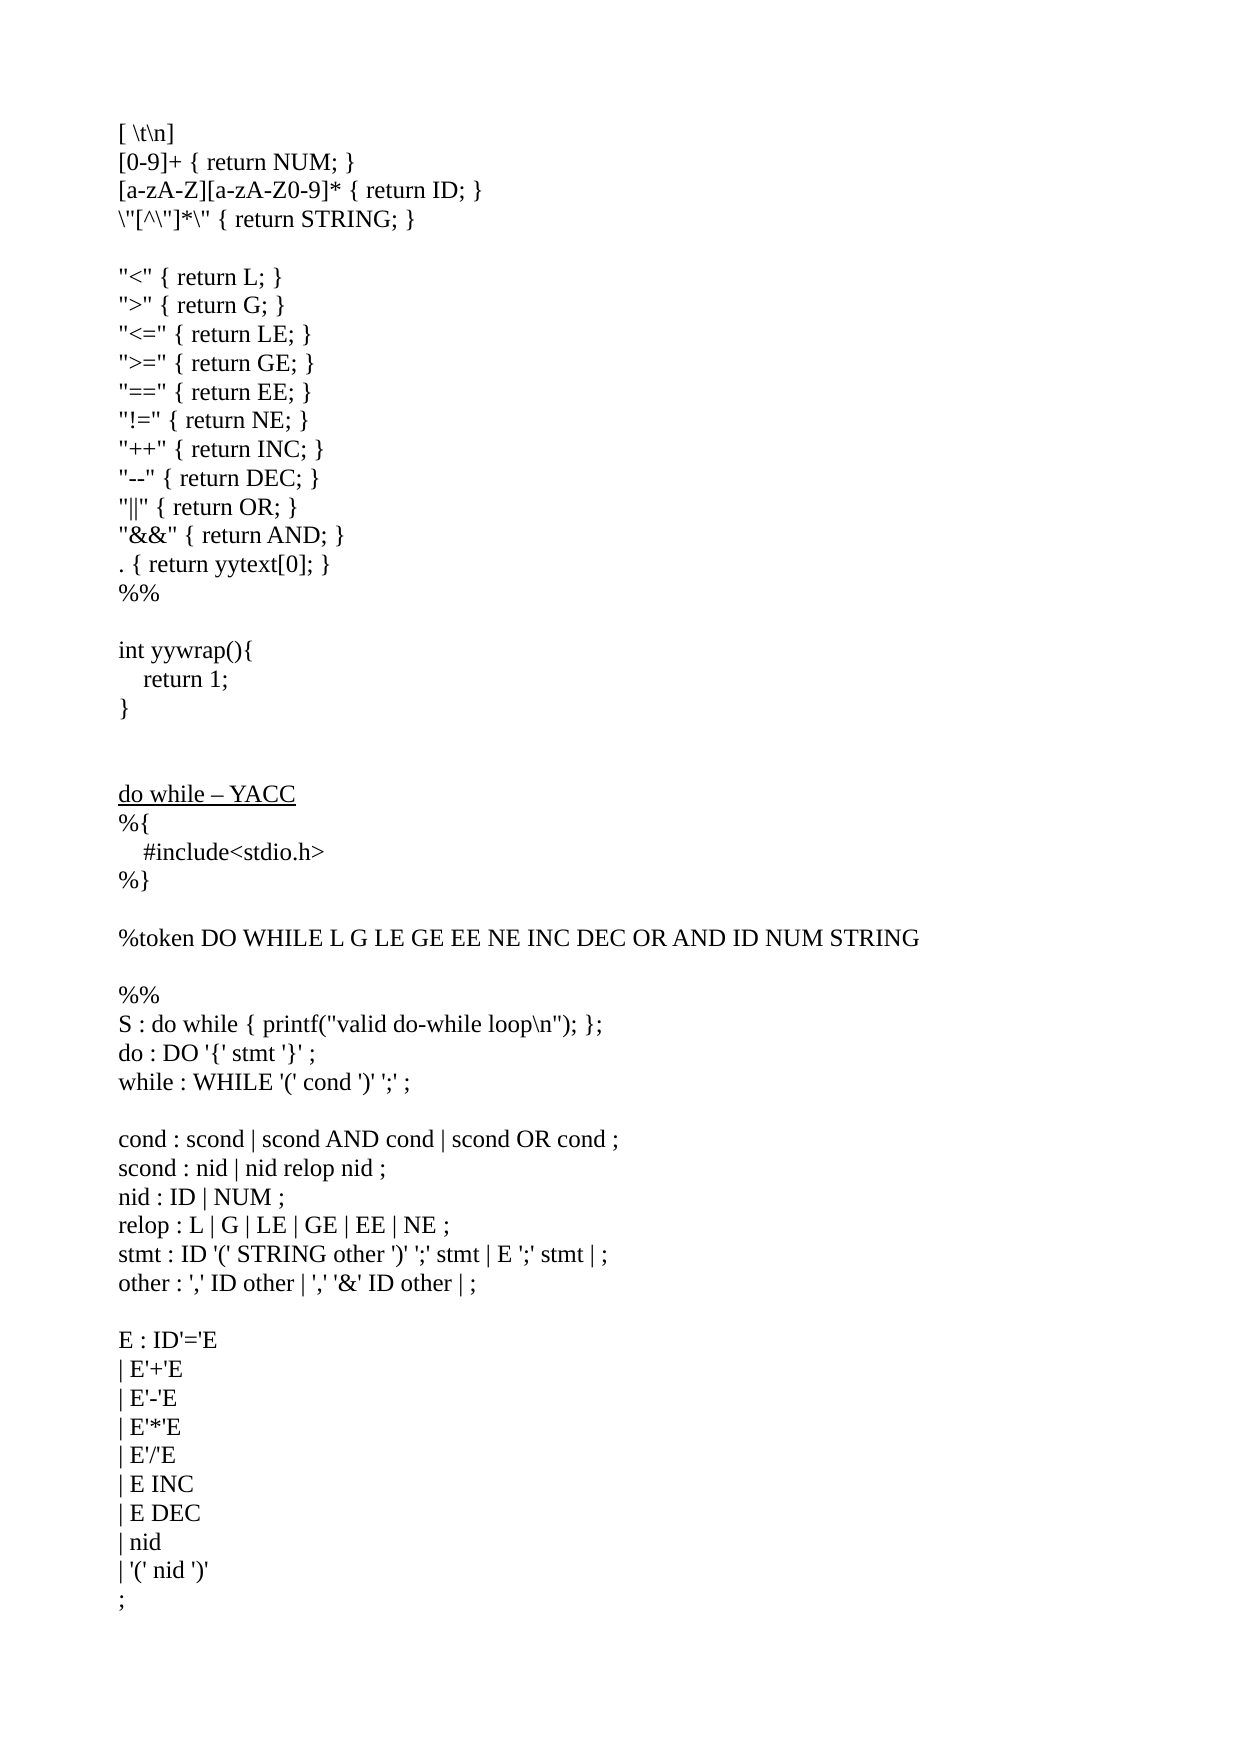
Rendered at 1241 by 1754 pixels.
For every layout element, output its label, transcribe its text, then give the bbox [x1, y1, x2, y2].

text [ \t\n] [118, 118, 1122, 147]
text "==" { return EE; } [118, 377, 1122, 406]
text int yywrap(){ [118, 636, 1122, 664]
text ; [118, 1584, 1122, 1613]
text "--" { return DEC; } [118, 463, 1122, 492]
text } [118, 693, 1122, 722]
text | E INC [118, 1469, 1122, 1498]
text #include<stdio.h> [118, 837, 1122, 866]
text cond : scond | scond AND cond | scond OR cond ; [118, 1124, 1122, 1153]
text "++" { return INC; } [118, 434, 1122, 463]
text relop : L | G | LE | GE | EE | NE ; [118, 1211, 1122, 1239]
text "&&" { return AND; } [118, 521, 1122, 549]
text E : ID'='E [118, 1326, 1122, 1354]
text %% [118, 578, 1122, 607]
text while : WHILE '(' cond ')' ';' ; [118, 1067, 1122, 1096]
text [0-9]+ { return NUM; } [118, 147, 1122, 176]
text stmt : ID '(' STRING other ')' ';' stmt | E ';' stmt | ; [118, 1239, 1122, 1268]
text ">" { return G; } [118, 291, 1122, 319]
text do : DO '{' stmt '}' ; [118, 1038, 1122, 1067]
text "<=" { return LE; } [118, 319, 1122, 348]
text | '(' nid ')' [118, 1556, 1122, 1584]
text | E'-'E [118, 1383, 1122, 1412]
text | E'/'E [118, 1441, 1122, 1469]
text %} [118, 866, 1122, 894]
text ">=" { return GE; } [118, 348, 1122, 377]
text | E DEC [118, 1498, 1122, 1527]
text | nid [118, 1527, 1122, 1556]
text S : do while { printf("valid do-while loop\n"); }; [118, 1009, 1122, 1038]
text . { return yytext[0]; } [118, 549, 1122, 578]
text | E'+'E [118, 1354, 1122, 1383]
text scond : nid | nid relop nid ; [118, 1153, 1122, 1182]
text [a-zA-Z][a-zA-Z0-9]* { return ID; } [118, 176, 1122, 204]
text | E'*'E [118, 1412, 1122, 1441]
text "||" { return OR; } [118, 492, 1122, 521]
text return 1; [118, 664, 1122, 693]
text do while – YACC [118, 779, 1122, 808]
text nid : ID | NUM ; [118, 1182, 1122, 1211]
text other : ',' ID other | ',' '&' ID other | ; [118, 1268, 1122, 1297]
text "!=" { return NE; } [118, 406, 1122, 434]
text %% [118, 981, 1122, 1009]
text %{ [118, 808, 1122, 837]
text %token DO WHILE L G LE GE EE NE INC DEC OR AND ID NUM STRING [118, 923, 1122, 952]
text \"[^\"]*\" { return STRING; } [118, 204, 1122, 233]
text "<" { return L; } [118, 262, 1122, 291]
